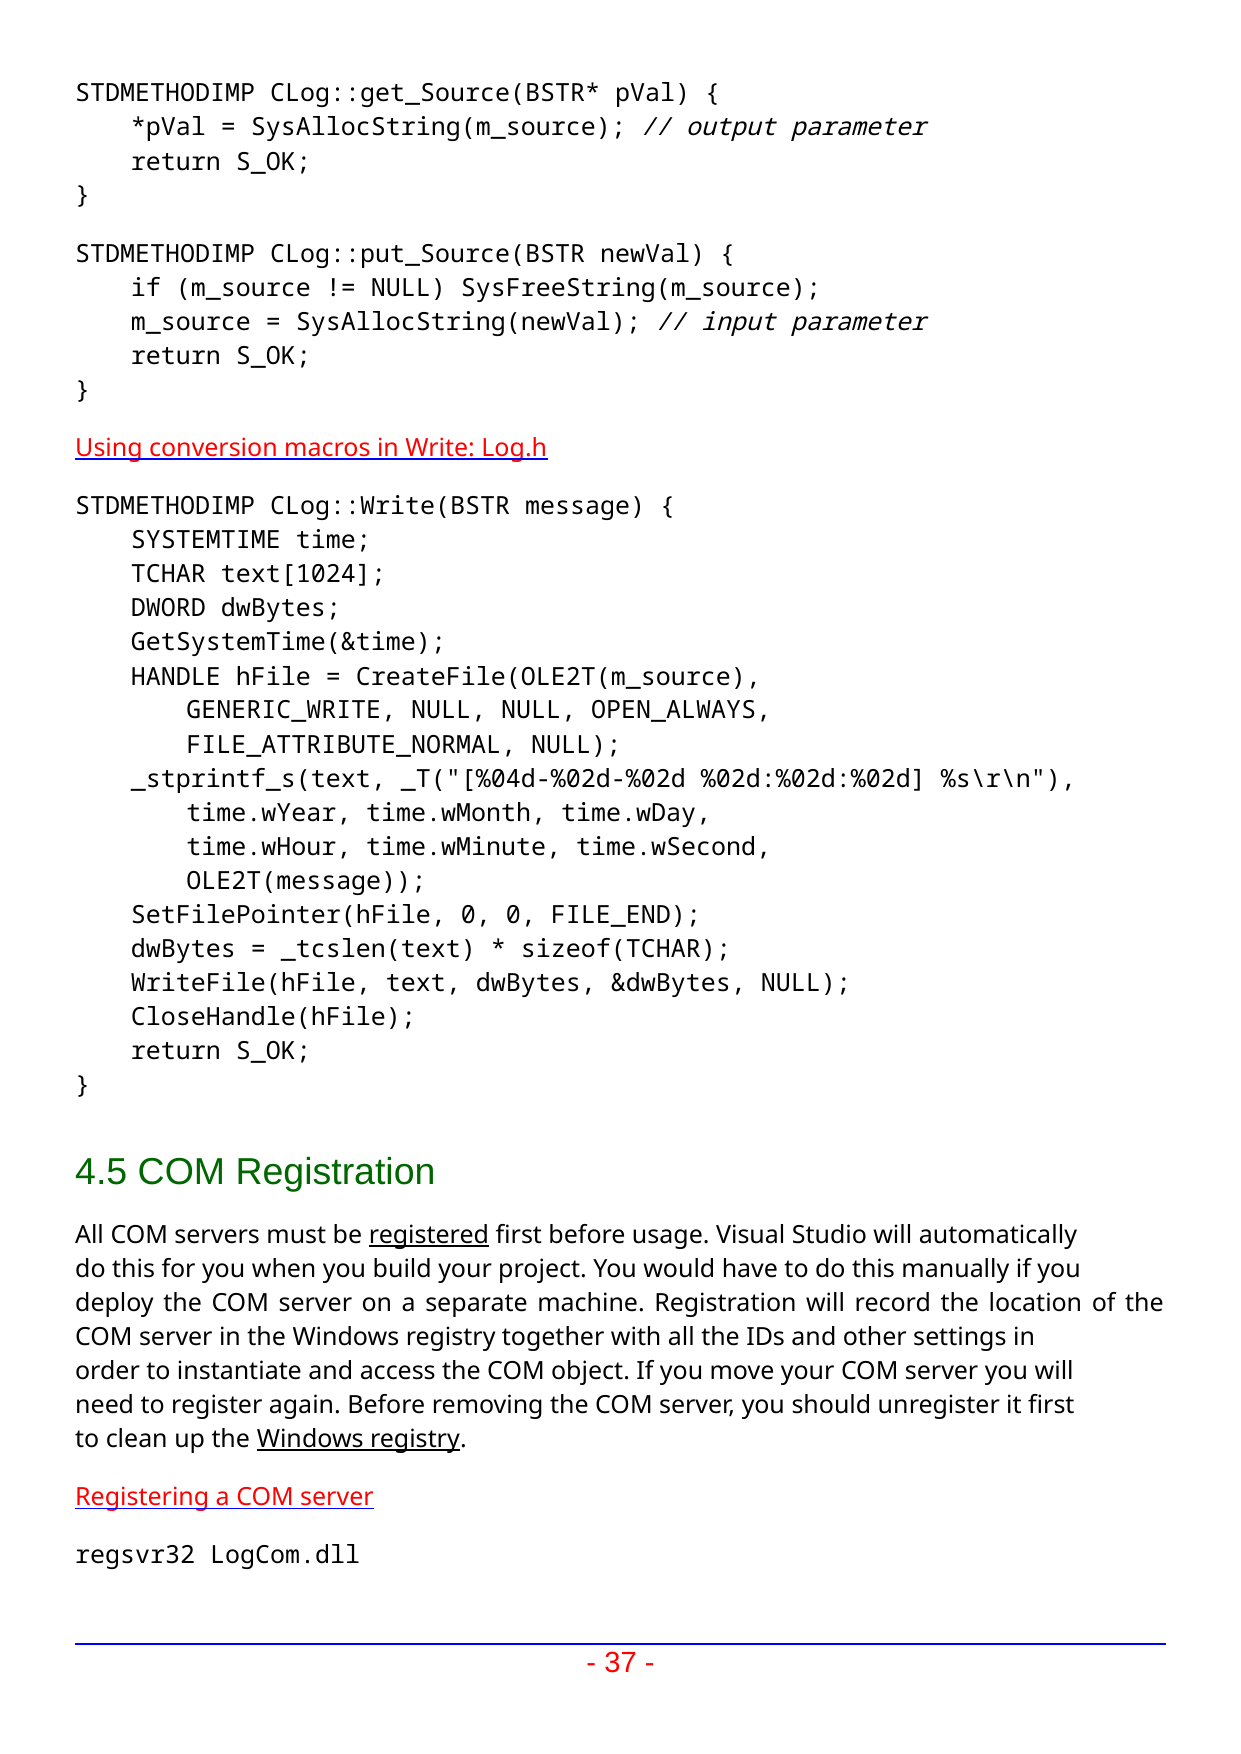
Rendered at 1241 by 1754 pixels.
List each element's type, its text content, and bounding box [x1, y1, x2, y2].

text STDMETHODIMP CLog::get_Source(BSTR* pVal) { [75, 75, 1166, 109]
text _stprintf_s(text, _T("[%04d-%02d-%02d %02d:%02d:%02d] %s\r\n"), [75, 760, 1166, 794]
text STDMETHODIMP CLog::Write(BSTR message) { [75, 488, 1166, 522]
text SetFilePointer(hFile, 0, 0, FILE_END); [75, 897, 1166, 931]
text OLE2T(message)); [75, 862, 1166, 897]
text Using conversion macros in Write: Log.h [75, 430, 1166, 464]
text return S_OK; [75, 1033, 1166, 1067]
text DWORD dwBytes; [75, 590, 1166, 624]
text Registering a COM server [75, 1479, 1166, 1513]
text dwBytes = _tcslen(text) * sizeof(TCHAR); [75, 931, 1166, 965]
text All COM servers must be registered first before usage. Visual Studio will automatically [75, 1216, 1166, 1250]
text regsvr32 LogCom.dll [75, 1537, 1166, 1571]
text FILE_ATTRIBUTE_NORMAL, NULL); [75, 726, 1166, 760]
text *pVal = SysAllocString(m_source); // output parameter [75, 109, 1166, 143]
text return S_OK; [75, 143, 1166, 177]
text 4.5 COM Registration [75, 1149, 1166, 1192]
text if (m_source != NULL) SysFreeString(m_source); [75, 269, 1166, 303]
text time.wHour, time.wMinute, time.wSecond, [75, 828, 1166, 862]
text deploy the COM server on a separate machine. Registration will record the location of the COM server in the Windows registry together with all the IDs and other settings in [75, 1284, 1166, 1352]
text GENERIC_WRITE, NULL, NULL, OPEN_ALWAYS, [75, 692, 1166, 726]
text do this for you when you build your project. You would have to do this manually if you [75, 1250, 1166, 1284]
text order to instantiate and access the COM object. If you move your COM server you will [75, 1352, 1166, 1387]
text GetSystemTime(&time); [75, 624, 1166, 658]
text WriteFile(hFile, text, dwBytes, &dwBytes, NULL); [75, 965, 1166, 999]
text SYSTEMTIME time; [75, 522, 1166, 556]
text TCHAR text[1024]; [75, 556, 1166, 590]
text HANDLE hFile = CreateFile(OLE2T(m_source), [75, 658, 1166, 692]
text CloseHandle(hFile); [75, 999, 1166, 1033]
text return S_OK; [75, 337, 1166, 372]
text STDMETHODIMP CLog::put_Source(BSTR newVal) { [75, 235, 1166, 269]
text } [75, 1067, 1166, 1101]
text m_source = SysAllocString(newVal); // input parameter [75, 303, 1166, 337]
text } [75, 177, 1166, 211]
text to clean up the Windows registry. [75, 1421, 1166, 1455]
text need to register again. Before removing the COM server, you should unregister it first [75, 1387, 1166, 1421]
text time.wYear, time.wMonth, time.wDay, [75, 794, 1166, 828]
text } [75, 372, 1166, 406]
